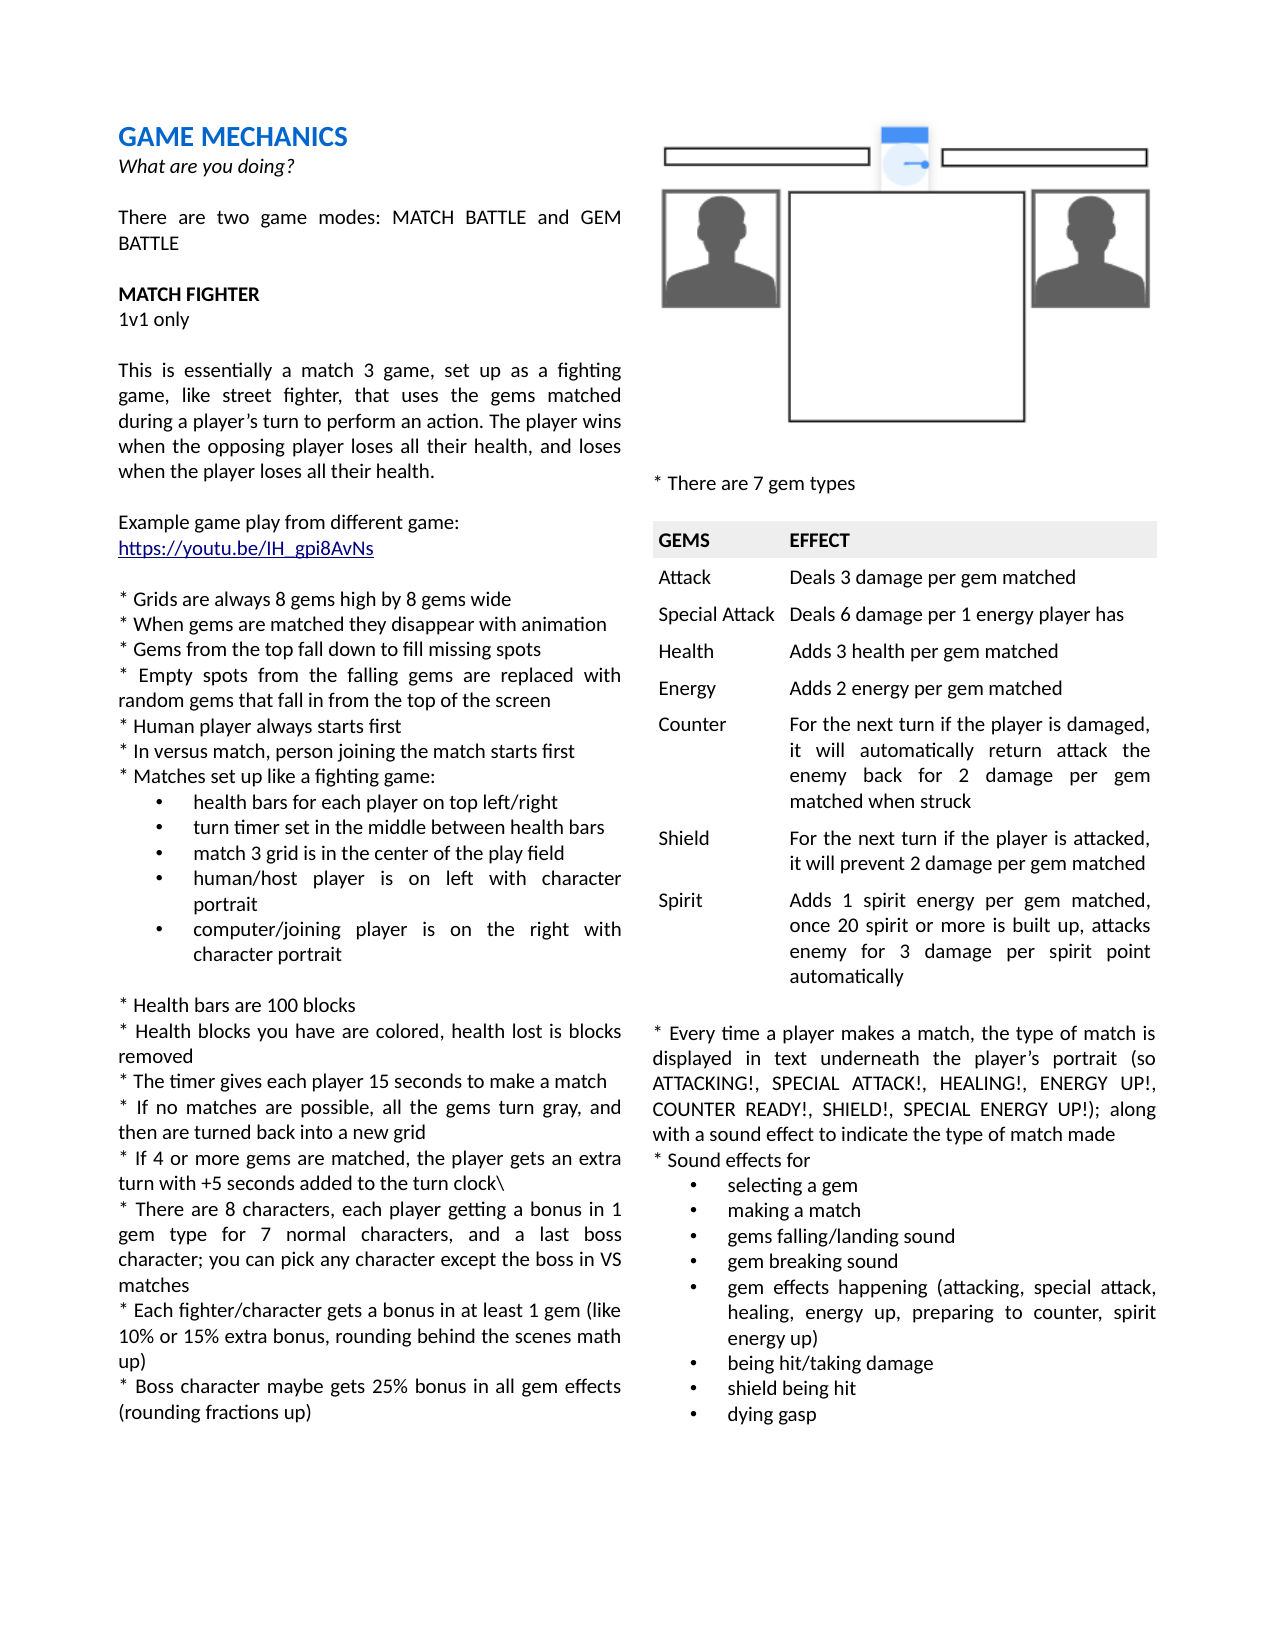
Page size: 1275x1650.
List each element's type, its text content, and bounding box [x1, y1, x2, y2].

list gem breaking sound [690, 1248, 1157, 1274]
text What are you doing? [118, 154, 622, 179]
text * Boss character maybe gets 25% bonus in all gem effects (rounding fractions up) [118, 1374, 622, 1424]
table_cell Shield [653, 819, 784, 881]
list health bars for each player on top left/right [156, 789, 622, 814]
text MATCH FIGHTER [118, 281, 622, 306]
table_cell Special Attack [653, 595, 784, 632]
table_cell Energy [653, 669, 784, 706]
table_cell Health [653, 632, 784, 669]
text * Every time a player makes a match, the type of match is displayed in text underneath the player’s portrait (so ATTACKING!, SPECIAL ATTACK!, HEALING!, ENERGY UP!, COUNTER READY!, SHIELD!, SPECIAL ENERGY UP!); along with a sound effect to indicate the type of match made [652, 1020, 1157, 1147]
list computer/joining player is on the right with character portrait [156, 916, 622, 967]
table_cell Adds 3 health per gem matched [784, 632, 1157, 669]
table_cell Spirit [653, 881, 784, 994]
table_cell Counter [653, 706, 784, 819]
table_header EFFECT [784, 521, 1157, 558]
list being hit/taking damage [690, 1350, 1157, 1376]
list gems falling/landing sound [690, 1223, 1157, 1248]
table_cell Adds 2 energy per gem matched [784, 669, 1157, 706]
text * There are 7 gem types [652, 471, 1157, 496]
list human/host player is on left with character portrait [156, 865, 622, 916]
text There are two game modes: MATCH BATTLE and GEM BATTLE [118, 204, 622, 255]
text * When gems are matched they disappear with animation [118, 611, 622, 637]
list selecting a gem [690, 1172, 1157, 1198]
list shield being hit [690, 1376, 1157, 1401]
text * Health blocks you have are colored, health lost is blocks removed [118, 1018, 622, 1069]
text * If 4 or more gems are matched, the player gets an extra turn with +5 seconds added to the turn clock\ [118, 1145, 622, 1196]
text * Health bars are 100 blocks [118, 992, 622, 1018]
text Example game play from different game: [118, 509, 622, 535]
text * Matches set up like a fighting game: [118, 764, 622, 789]
text * There are 8 characters, each player getting a bonus in 1 gem type for 7 normal characters, and a last boss character; you can pick any character except the boss in VS matches [118, 1196, 622, 1297]
table_header GEMS [653, 521, 784, 558]
table_cell Attack [653, 558, 784, 595]
text GAME MECHANICS [118, 118, 622, 154]
text https://youtu.be/IH_gpi8AvNs [118, 535, 622, 560]
text * Sound effects for [652, 1147, 1157, 1172]
list gem effects happening (attacking, special attack, healing, energy up, preparing to counter, spirit energy up) [690, 1274, 1157, 1350]
table_cell For the next turn if the player is attacked, it will prevent 2 damage per gem matched [784, 819, 1157, 881]
list dying gasp [690, 1401, 1157, 1426]
table_cell Adds 1 spirit energy per gem matched, once 20 spirit or more is built up, attacks enemy for 3 damage per spirit point automatically [784, 881, 1157, 994]
table_cell Deals 3 damage per gem matched [784, 558, 1157, 595]
text * The timer gives each player 15 seconds to make a match [118, 1069, 622, 1094]
list match 3 grid is in the center of the play field [156, 840, 622, 865]
text * If no matches are possible, all the gems turn gray, and then are turned back into a new grid [118, 1094, 622, 1145]
picture [652, 118, 1157, 446]
list making a match [690, 1198, 1157, 1223]
text * In versus match, person joining the match starts first [118, 738, 622, 764]
text * Gems from the top fall down to fill missing spots [118, 637, 622, 662]
text This is essentially a match 3 game, set up as a fighting game, like street fighter, that uses the gems matched during a player’s turn to perform an action. The player wins when the opposing player loses all their health, and loses when the player loses all their health. [118, 357, 622, 484]
table_cell For the next turn if the player is damaged, it will automatically return attack the enemy back for 2 damage per gem matched when struck [784, 706, 1157, 819]
list turn timer set in the middle between health bars [156, 814, 622, 840]
text * Grids are always 8 gems high by 8 gems wide [118, 586, 622, 611]
text * Each fighter/character gets a bonus in at least 1 gem (like 10% or 15% extra bonus, rounding behind the scenes math up) [118, 1297, 622, 1374]
text 1v1 only [118, 306, 622, 332]
text * Human player always starts first [118, 713, 622, 738]
table_cell Deals 6 damage per 1 energy player has [784, 595, 1157, 632]
text * Empty spots from the falling gems are replaced with random gems that fall in from the top of the screen [118, 662, 622, 713]
